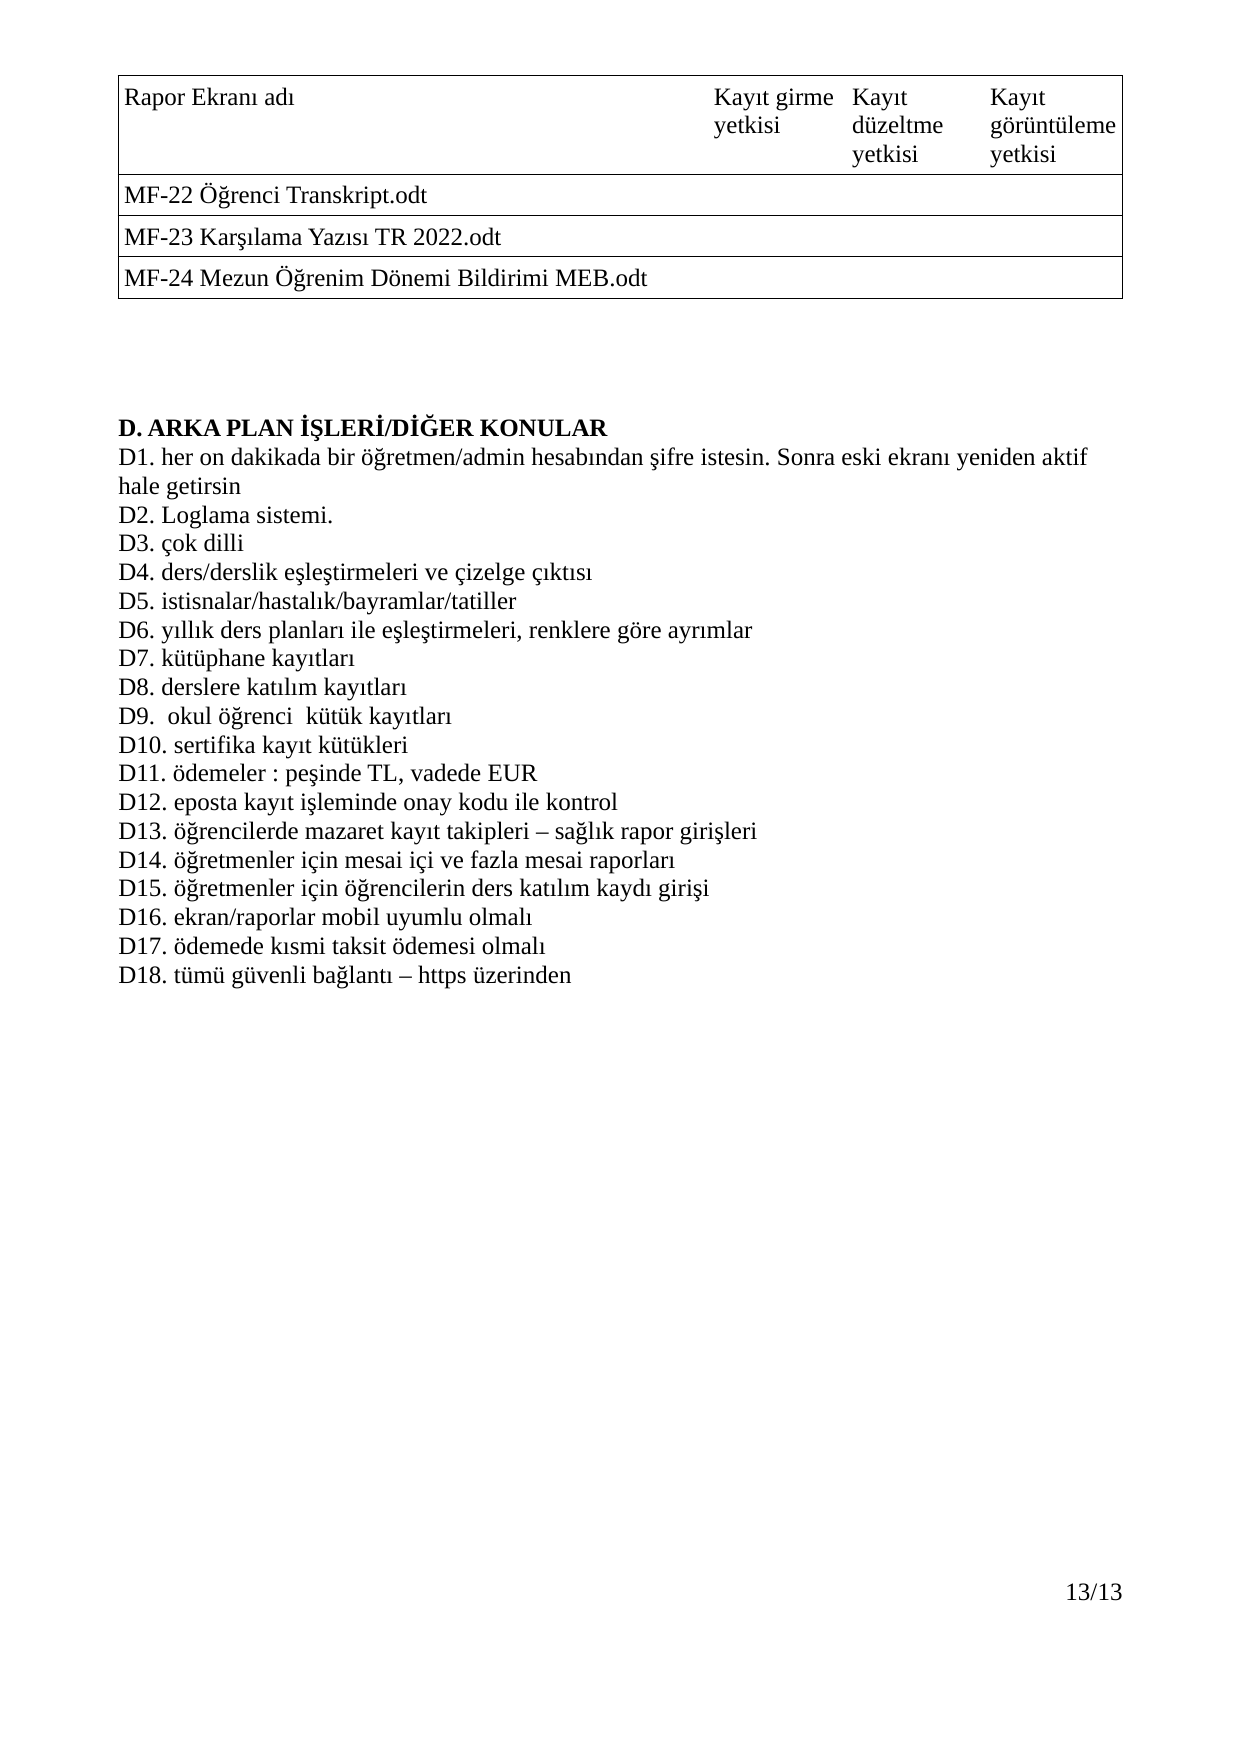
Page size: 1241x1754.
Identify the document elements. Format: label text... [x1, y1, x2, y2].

text D16. ekran/raporlar mobil uyumlu olmalı [118, 902, 1122, 931]
table_header Kayıt düzeltme yetkisi [846, 76, 984, 174]
table_cell MF-22 Öğrenci Transkript.odt [119, 175, 708, 215]
text D9. okul öğrenci kütük kayıtları [118, 701, 1122, 730]
table_header Kayıt görüntülemeyetkisi [984, 76, 1122, 174]
table_cell [708, 257, 846, 297]
text D11. ödemeler : peşinde TL, vadede EUR [118, 758, 1122, 787]
text D6. yıllık ders planları ile eşleştirmeleri, renklere göre ayrımlar [118, 615, 1122, 643]
table_cell [984, 175, 1122, 215]
table_header Kayıt girme yetkisi [708, 76, 846, 174]
text D3. çok dilli [118, 528, 1122, 557]
text D18. tümü güvenli bağlantı – https üzerinden [118, 960, 1122, 988]
table_cell [846, 257, 984, 297]
text D5. istisnalar/hastalık/bayramlar/tatiller [118, 586, 1122, 615]
text D7. kütüphane kayıtları [118, 643, 1122, 672]
text D17. ödemede kısmi taksit ödemesi olmalı [118, 931, 1122, 960]
table_cell [846, 216, 984, 256]
text D4. ders/derslik eşleştirmeleri ve çizelge çıktısı [118, 557, 1122, 586]
table_cell [984, 257, 1122, 297]
text D12. eposta kayıt işleminde onay kodu ile kontrol [118, 787, 1122, 816]
text D14. öğretmenler için mesai içi ve fazla mesai raporları [118, 845, 1122, 873]
table_cell [984, 216, 1122, 256]
table_cell [708, 175, 846, 215]
text D13. öğrencilerde mazaret kayıt takipleri – sağlık rapor girişleri [118, 816, 1122, 845]
text D1. her on dakikada bir öğretmen/admin hesabından şifre istesin. Sonra eski ekranı yeniden aktif hale getirsin [118, 442, 1122, 500]
text D15. öğretmenler için öğrencilerin ders katılım kaydı girişi [118, 873, 1122, 902]
table_cell MF-23 Karşılama Yazısı TR 2022.odt [119, 216, 708, 256]
text D8. derslere katılım kayıtları [118, 672, 1122, 701]
table_header Rapor Ekranı adı [119, 76, 708, 174]
table_cell [708, 216, 846, 256]
text D. ARKA PLAN İŞLERİ/DİĞER KONULAR [118, 413, 1122, 442]
text D2. Loglama sistemi. [118, 500, 1122, 528]
table_cell [846, 175, 984, 215]
table_cell MF-24 Mezun Öğrenim Dönemi Bildirimi MEB.odt [119, 257, 708, 297]
text D10. sertifika kayıt kütükleri [118, 730, 1122, 758]
